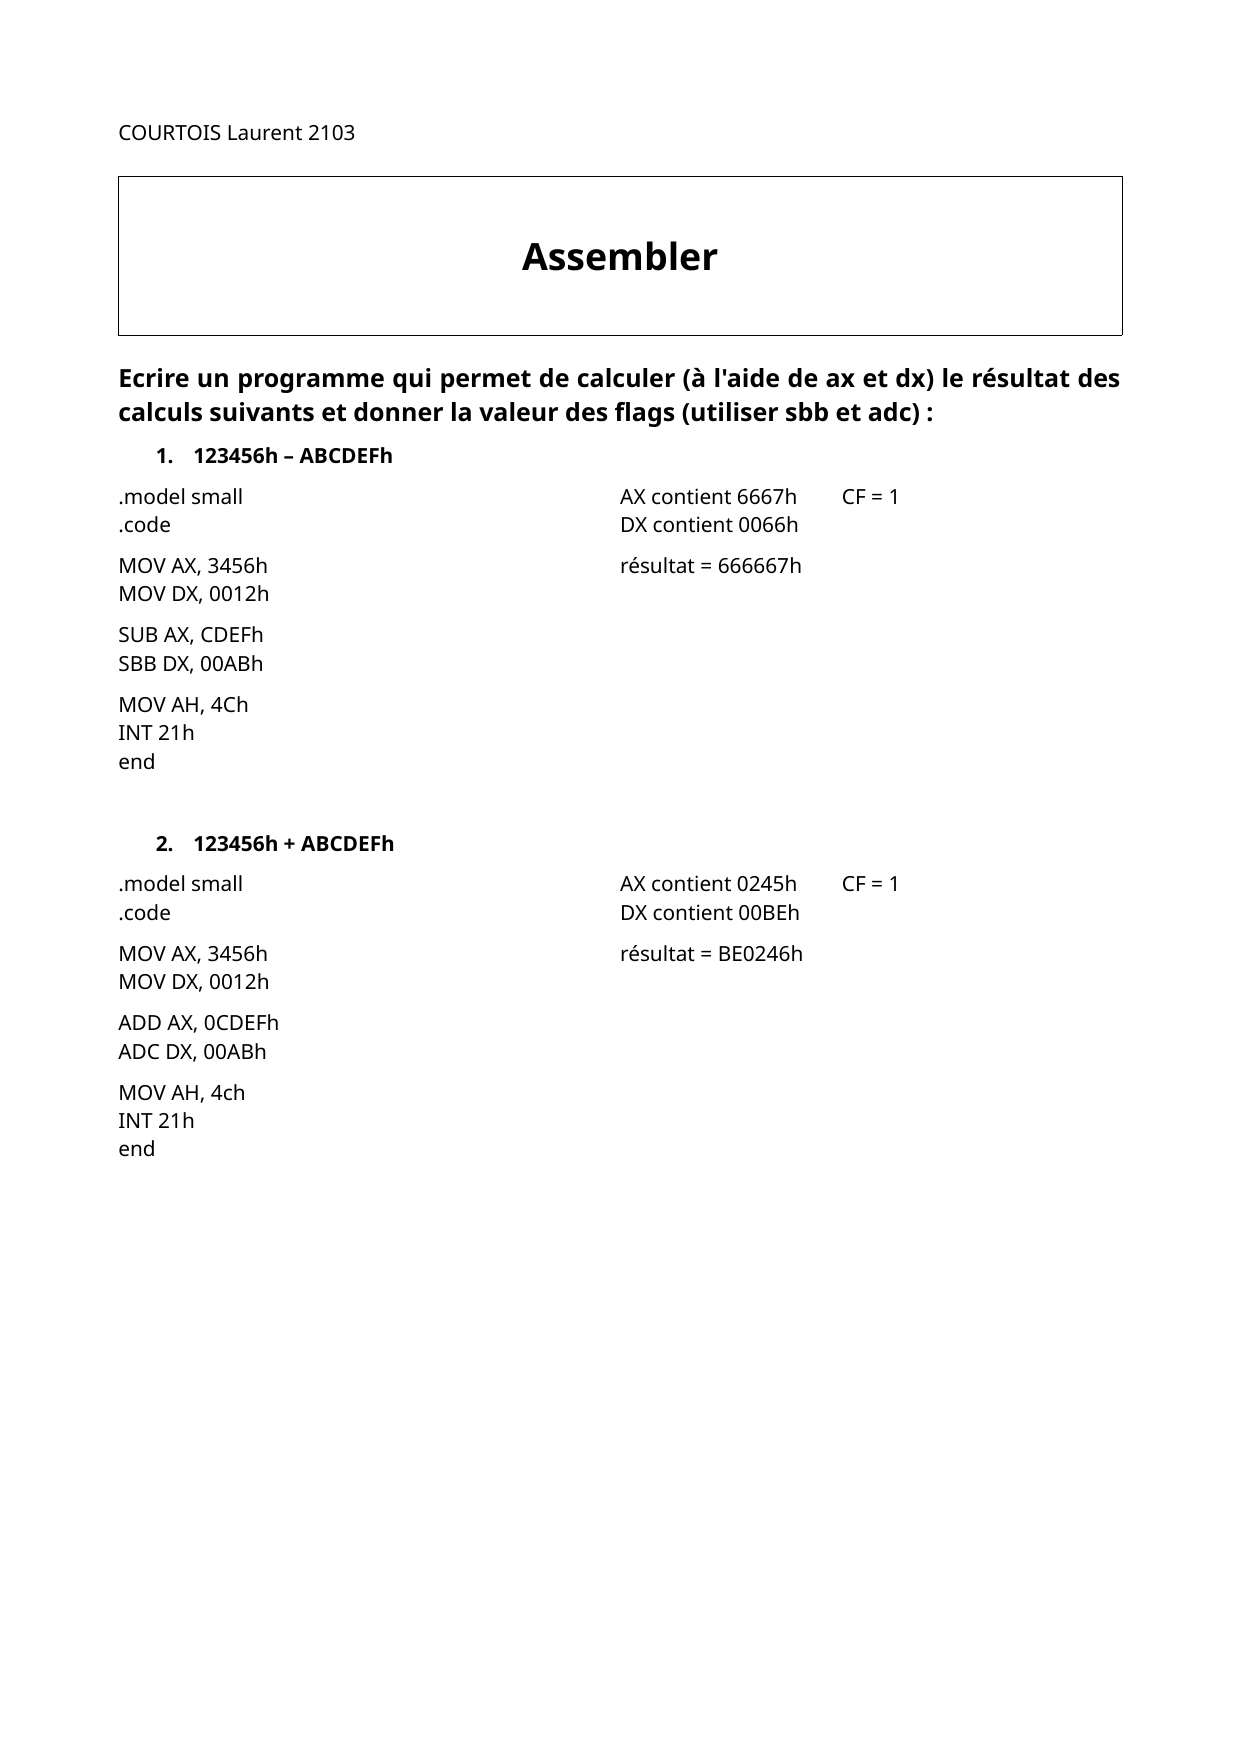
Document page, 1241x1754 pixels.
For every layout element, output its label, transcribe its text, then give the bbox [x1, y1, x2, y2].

text résultat = BE0246h [620, 939, 1122, 967]
text AX contient 6667h CF = 1 DX contient 0066h [620, 482, 1122, 539]
text AX contient 0245h CF = 1 DX contient 00BEh [620, 869, 1122, 926]
text résultat = 666667h [620, 551, 1122, 579]
subtitle Ecrire un programme qui permet de calculer (à l'aide de ax et dx) le résultat des calculs suivants et donner la valeur des flags (utiliser sbb et adc) : [118, 360, 1122, 428]
text MOV AX, 3456h MOV DX, 0012h [118, 939, 620, 996]
list 123456h + ABCDEFh [156, 829, 1122, 857]
text ADD AX, 0CDEFh ADC DX, 00ABh [118, 1008, 620, 1065]
text SUB AX, CDEFh SBB DX, 00ABh [118, 621, 620, 677]
text .model small .code [118, 482, 620, 539]
title Assembler [119, 177, 1122, 335]
text MOV AH, 4Ch INT 21h end [118, 690, 620, 775]
text MOV AX, 3456h MOV DX, 0012h [118, 551, 620, 608]
text .model small .code [118, 869, 620, 926]
text MOV AH, 4ch INT 21h end [118, 1078, 620, 1163]
list 123456h – ABCDEFh [156, 441, 1122, 469]
